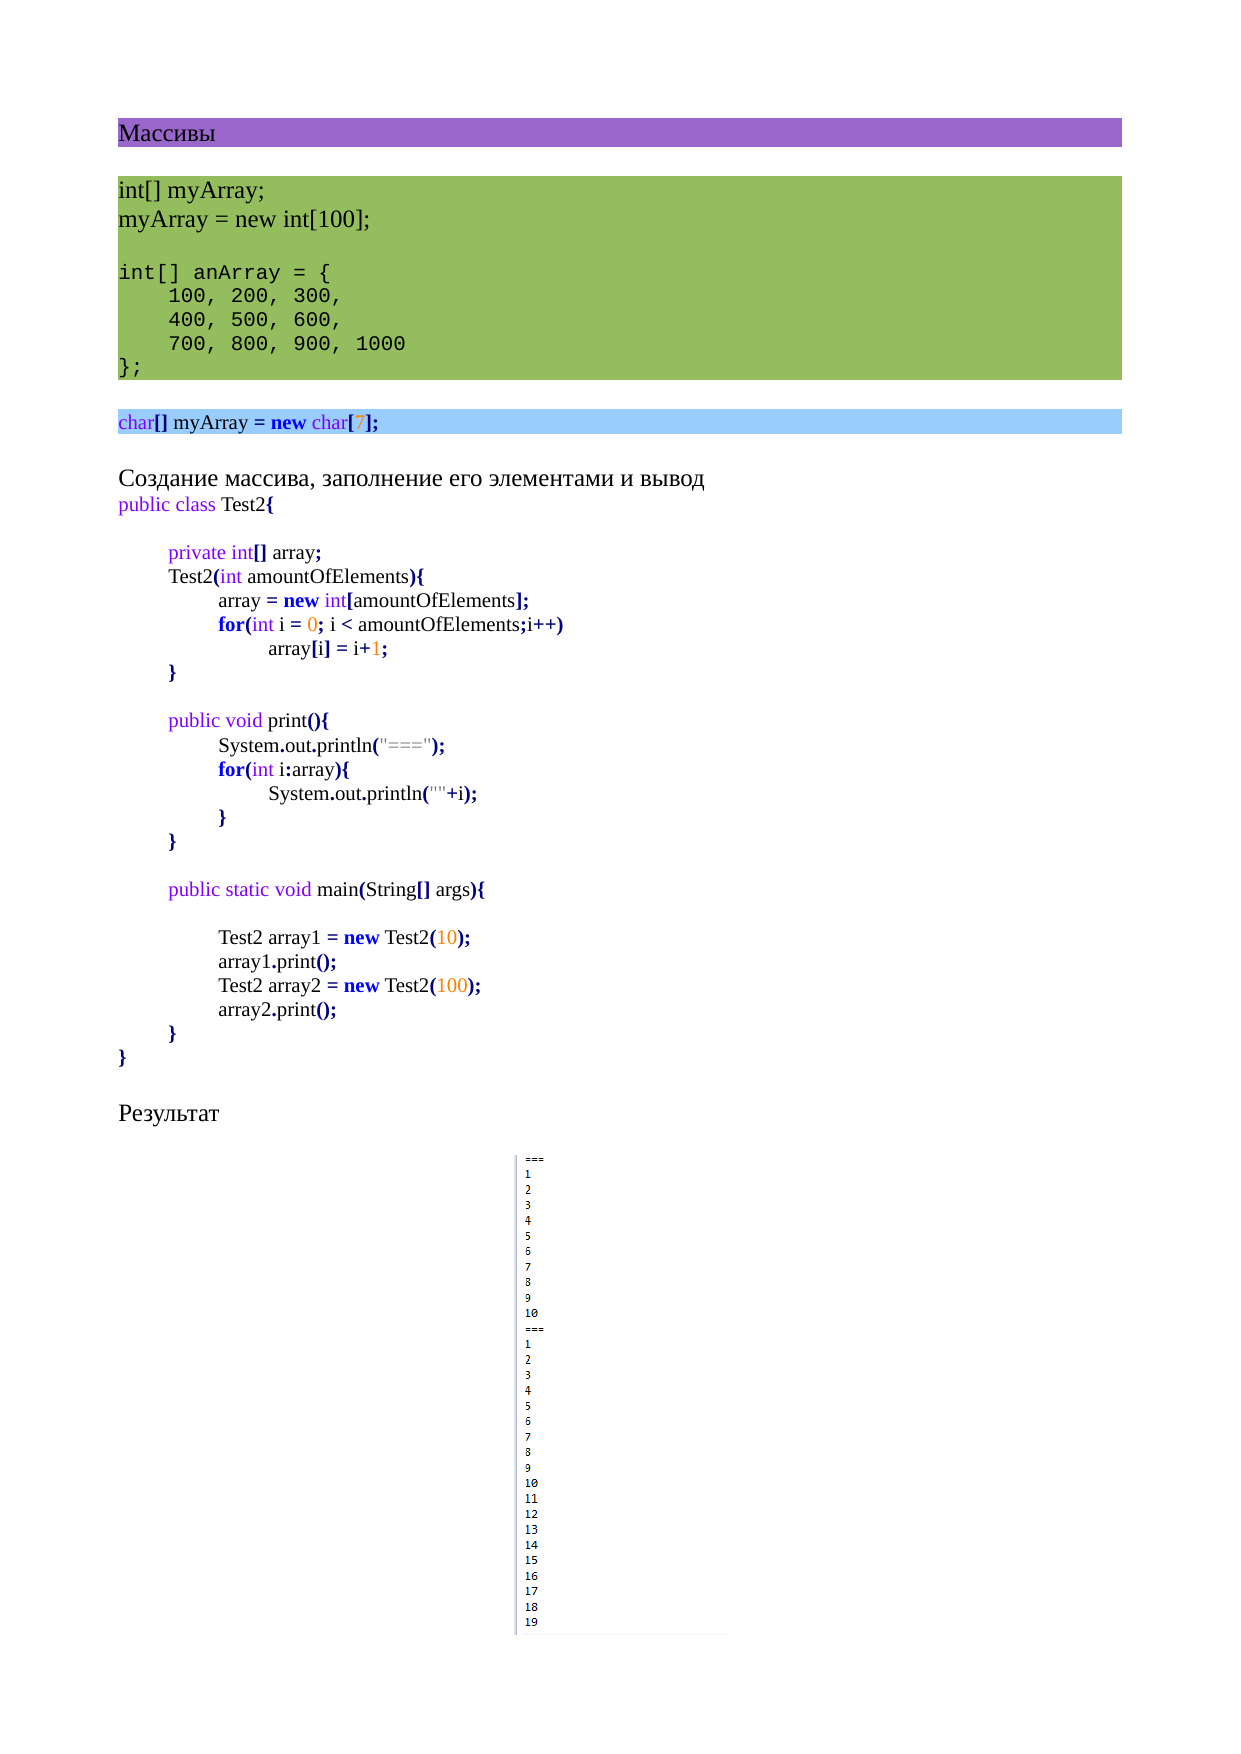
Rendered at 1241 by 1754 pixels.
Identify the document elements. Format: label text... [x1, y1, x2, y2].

text } [118, 660, 1122, 684]
picture [514, 1155, 727, 1635]
text myArray = new int[100]; [118, 204, 1122, 233]
text Массивы [118, 118, 1122, 147]
text public static void main(String[] args){ [118, 877, 1122, 901]
text for(int i = 0; i < amountOfElements;i++) [118, 612, 1122, 636]
text private int[] array; [118, 540, 1122, 564]
text 400, 500, 600, [118, 309, 1122, 333]
text }; [118, 356, 1122, 380]
text for(int i:array){ [118, 757, 1122, 781]
text int[] anArray = { [118, 262, 1122, 286]
text Test2 array1 = new Test2(10); [118, 925, 1122, 949]
text public class Test2{ [118, 492, 1122, 516]
text System.out.println("==="); [118, 732, 1122, 757]
text Создание массива, заполнение его элементами и вывод [118, 463, 1122, 492]
text 100, 200, 300, [118, 286, 1122, 309]
text } [118, 805, 1122, 829]
text } [118, 829, 1122, 853]
text 700, 800, 900, 1000 [118, 333, 1122, 356]
text array = new int[amountOfElements]; [118, 588, 1122, 612]
text Test2(int amountOfElements){ [118, 564, 1122, 588]
text array[i] = i+1; [118, 636, 1122, 660]
text char[] myArray = new char[7]; [118, 409, 1122, 434]
text array2.print(); [118, 997, 1122, 1021]
text } [118, 1021, 1122, 1045]
text Результат [118, 1098, 1122, 1127]
text array1.print(); [118, 949, 1122, 973]
text } [118, 1045, 1122, 1069]
text System.out.println(""+i); [118, 781, 1122, 805]
text int[] myArray; [118, 176, 1122, 204]
text public void print(){ [118, 708, 1122, 732]
text Test2 array2 = new Test2(100); [118, 973, 1122, 997]
